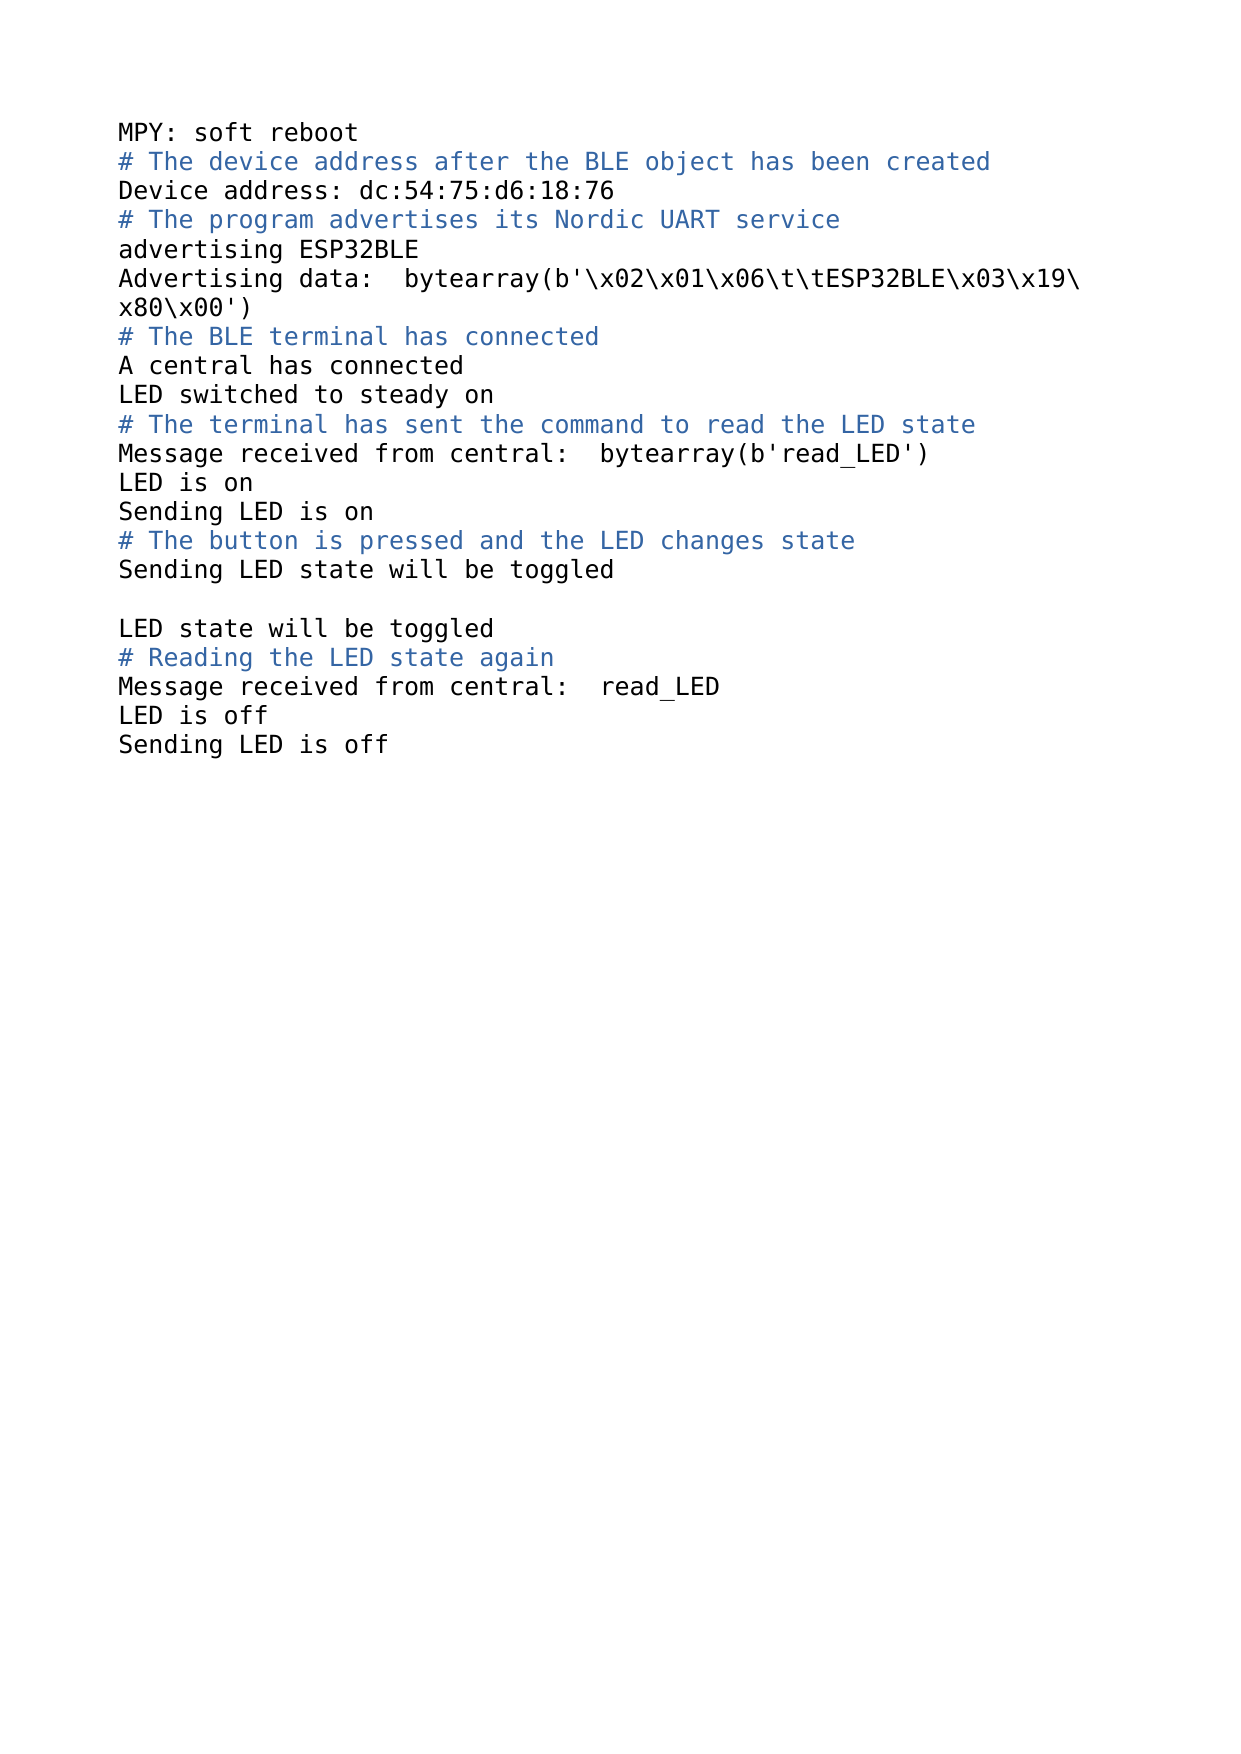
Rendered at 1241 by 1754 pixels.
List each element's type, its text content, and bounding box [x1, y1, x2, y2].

text advertising ESP32BLE [118, 235, 1122, 264]
text LED is on [118, 468, 1122, 497]
text LED state will be toggled [118, 614, 1122, 643]
text # The button is pressed and the LED changes state [118, 526, 1122, 556]
text LED is off [118, 701, 1122, 731]
text Sending LED is off [118, 731, 1122, 760]
text # The device address after the BLE object has been created [118, 147, 1122, 176]
text Message received from central: bytearray(b'read_LED') [118, 439, 1122, 468]
text A central has connected [118, 351, 1122, 381]
text # Reading the LED state again [118, 643, 1122, 672]
text LED switched to steady on [118, 381, 1122, 410]
text MPY: soft reboot [118, 118, 1122, 147]
text Device address: dc:54:75:d6:18:76 [118, 176, 1122, 206]
text Message received from central: read_LED [118, 672, 1122, 701]
text # The terminal has sent the command to read the LED state [118, 410, 1122, 439]
text Advertising data: bytearray(b'\x02\x01\x06\t\tESP32BLE\x03\x19\x80\x00') [118, 264, 1122, 322]
text Sending LED is on [118, 497, 1122, 526]
text # The BLE terminal has connected [118, 322, 1122, 351]
text Sending LED state will be toggled [118, 556, 1122, 585]
text # The program advertises its Nordic UART service [118, 206, 1122, 235]
